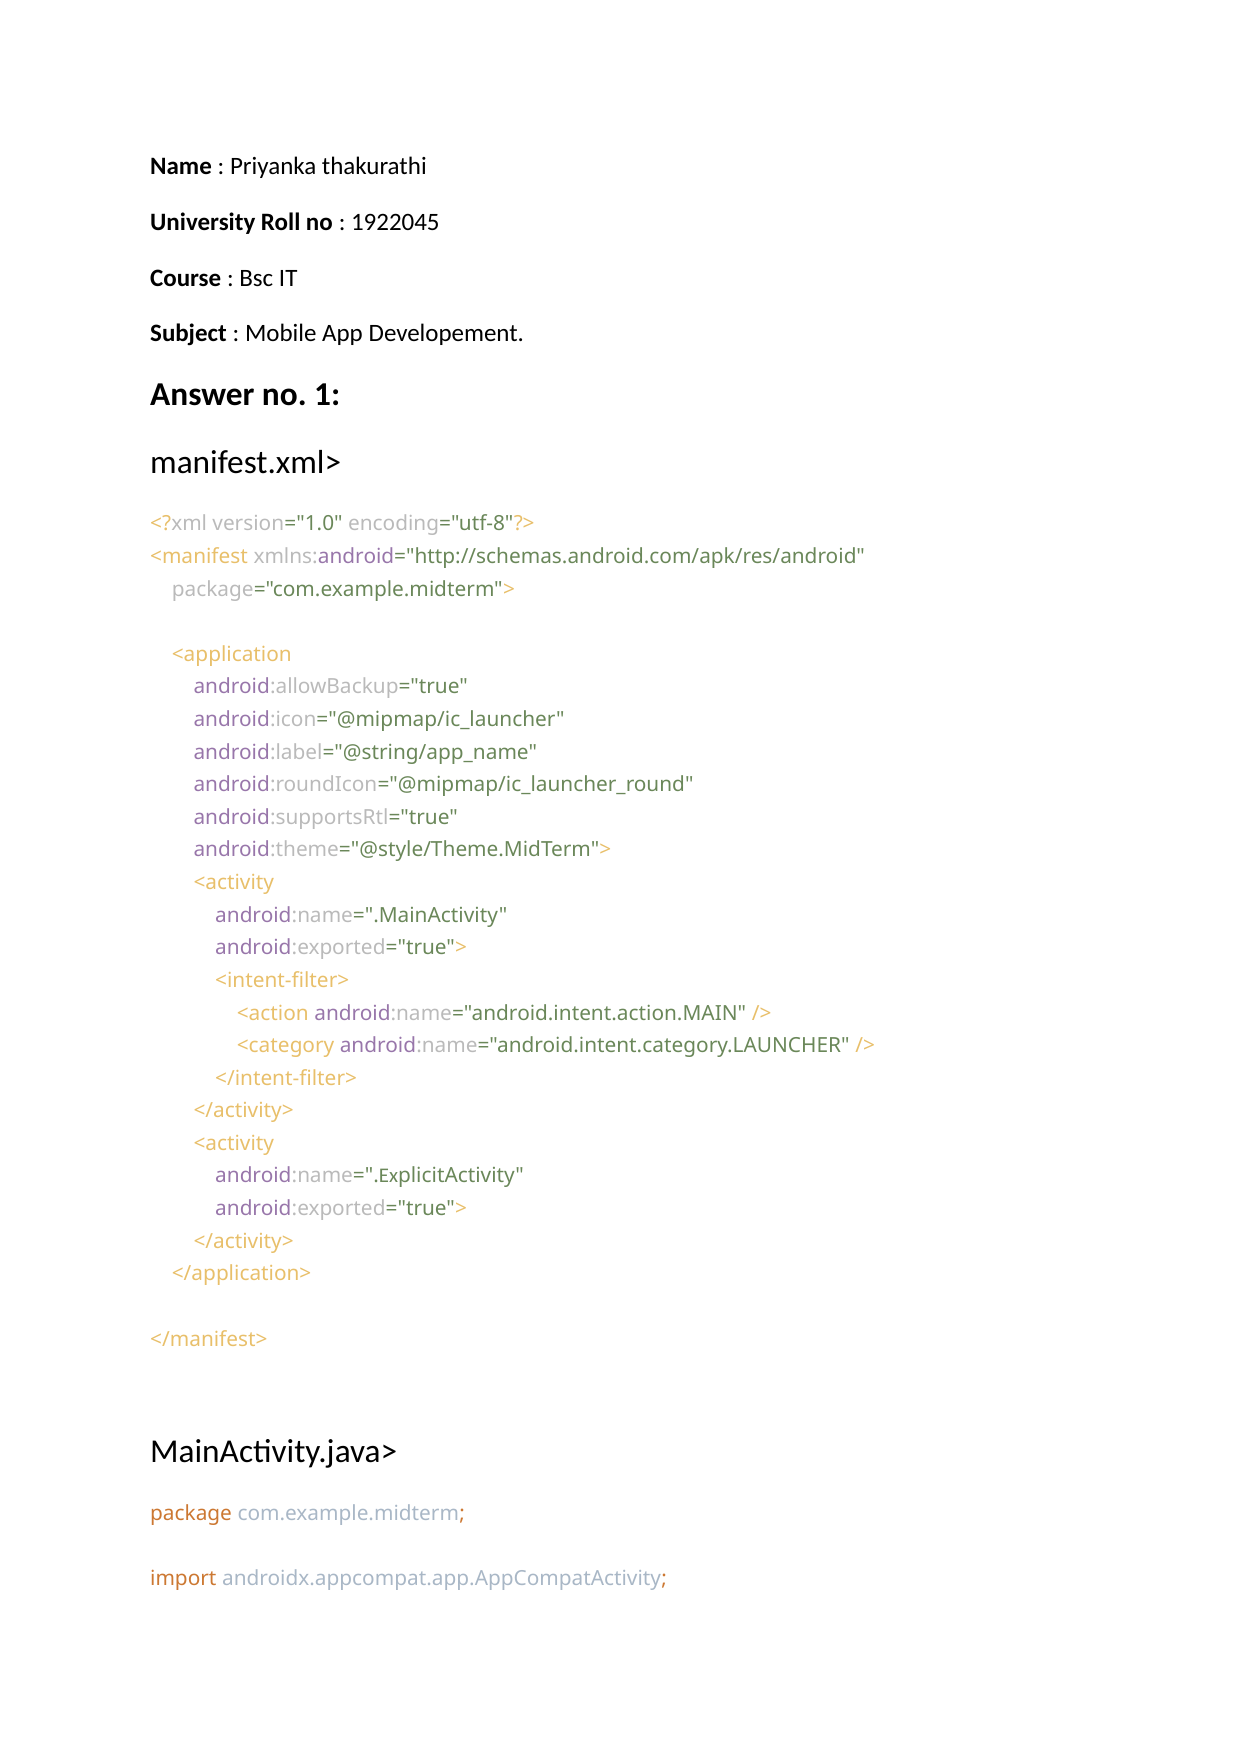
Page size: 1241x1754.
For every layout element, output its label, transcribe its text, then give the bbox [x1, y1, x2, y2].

text Subject : Mobile App Developement. [150, 317, 1090, 348]
text Course : Bsc IT [150, 262, 1090, 292]
text <?xml version="1.0" encoding="utf-8"?> <manifest xmlns:android="http://schemas.android.com/apk/res/android" package="com.example.midterm"> <application android:allowBackup="true" android:icon="@mipmap/ic_launcher" android:label="@string/app_name" android:roundIcon="@mipmap/ic_launcher_round" android:supportsRtl="true" android:theme="@style/Theme.MidTerm"> <activity android:name=".MainActivity" android:exported="true"> <intent-filter> <action android:name="android.intent.action.MAIN" /> <category android:name="android.intent.category.LAUNCHER" /> </intent-filter> </activity> <activity android:name=".ExplicitActivity" android:exported="true"> </activity> </application> </manifest> [150, 508, 1090, 1352]
text Name : Priyanka thakurathi [150, 150, 1090, 181]
text University Roll no : 1922045 [150, 206, 1090, 236]
text MainActivity.java> [150, 1430, 1090, 1471]
text package com.example.midterm; import androidx.appcompat.app.AppCompatActivity; [150, 1498, 1090, 1591]
text Answer no. 1: [150, 373, 1090, 414]
text manifest.xml> [150, 441, 1090, 482]
